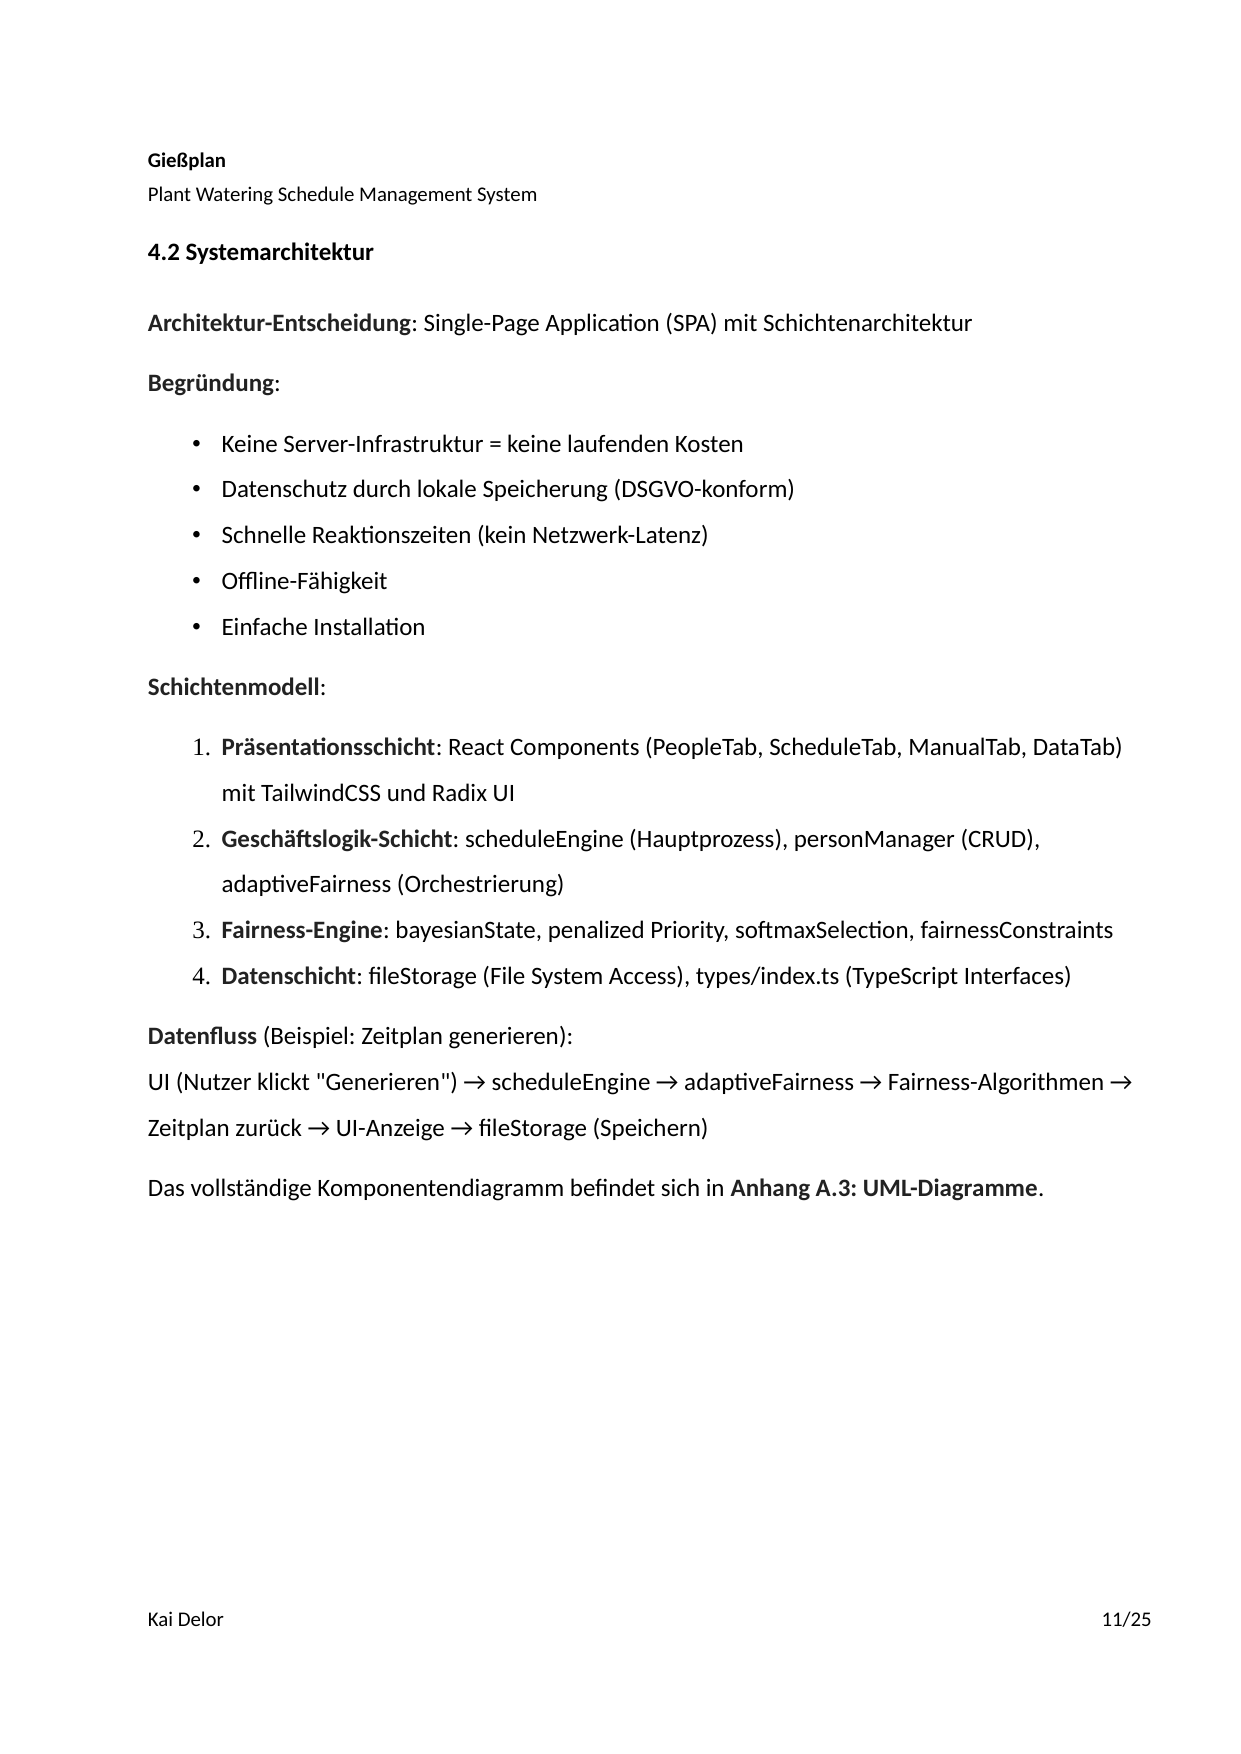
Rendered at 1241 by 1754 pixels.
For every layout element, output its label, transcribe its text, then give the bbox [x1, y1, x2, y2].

text Datenfluss (Beispiel: Zeitplan generieren): UI (Nutzer klickt "Generieren") → scheduleEngine → adaptiveFairness → Fairness-Algorithmen → Zeitplan zurück → UI-Anzeige → fileStorage (Speichern) [148, 1020, 1152, 1142]
list Geschäftslogik-Schicht: scheduleEngine (Hauptprozess), personManager (CRUD), adaptiveFairness (Orchestrierung) [192, 823, 1152, 899]
text Architektur-Entscheidung: Single-Page Application (SPA) mit Schichtenarchitektur [148, 307, 1152, 338]
list Fairness-Engine: bayesianState, penalized Priority, softmaxSelection, fairnessConstraints [192, 914, 1152, 945]
list Datenschicht: fileStorage (File System Access), types/index.ts (TypeScript Interfaces) [192, 960, 1152, 991]
text Schichtenmodell: [148, 671, 1152, 702]
list Offline-Fähigkeit [192, 565, 1152, 596]
text Das vollständige Komponentendiagramm befindet sich in Anhang A.3: UML-Diagramme. [148, 1172, 1152, 1203]
list Keine Server-Infrastruktur = keine laufenden Kosten [192, 428, 1152, 458]
list Einfache Installation [192, 611, 1152, 641]
subtitle 4.2 Systemarchitektur [148, 237, 1152, 267]
list Datenschutz durch lokale Speicherung (DSGVO-konform) [192, 474, 1152, 504]
list Präsentationsschicht: React Components (PeopleTab, ScheduleTab, ManualTab, DataTab) mit TailwindCSS und Radix UI [192, 731, 1152, 808]
text Begründung: [148, 368, 1152, 398]
list Schnelle Reaktionszeiten (kein Netzwerk-Latenz) [192, 519, 1152, 550]
